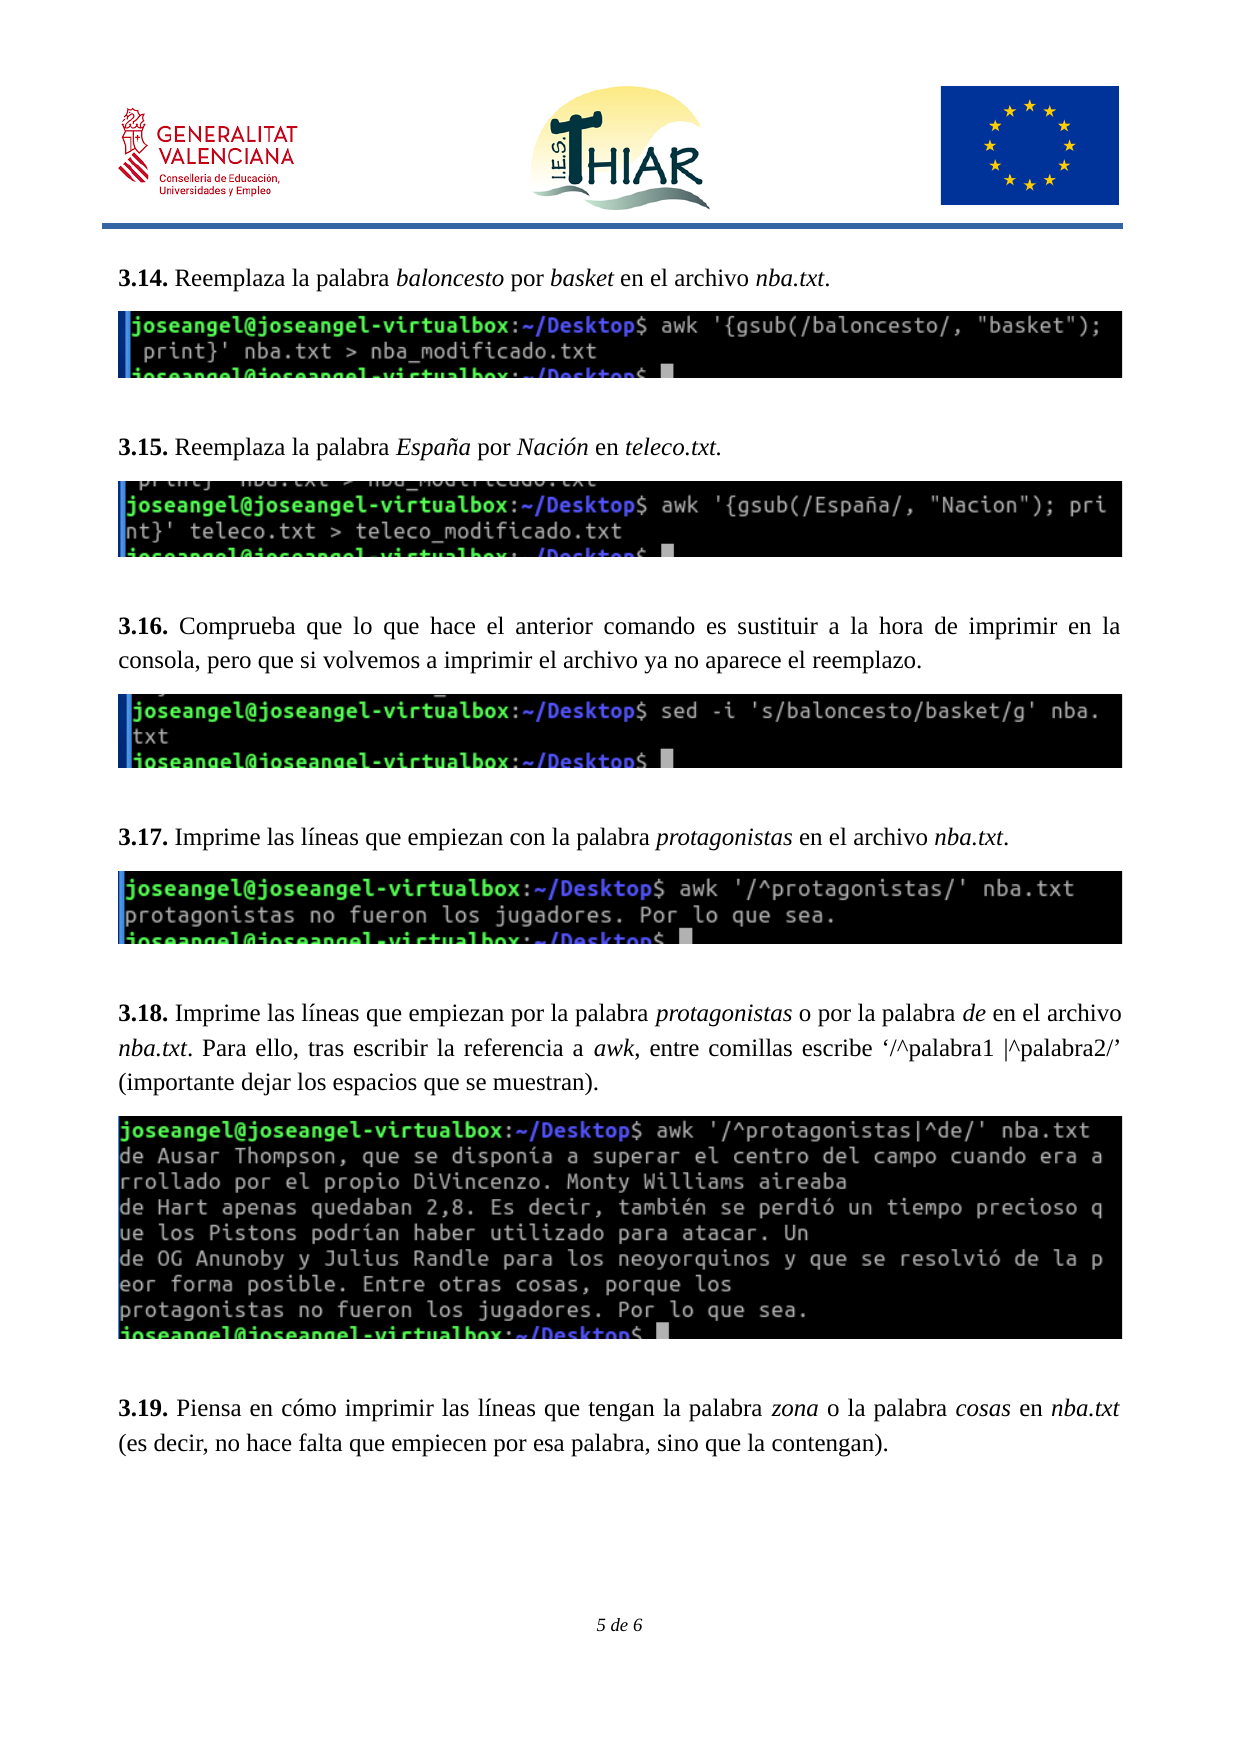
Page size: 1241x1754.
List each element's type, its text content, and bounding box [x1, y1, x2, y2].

text 3.19. Piensa en cómo imprimir las líneas que tengan la palabra zona o la palabra cosas en nba.txt (es decir, no hace falta que empiecen por esa palabra, sino que la contengan). [118, 1393, 1122, 1457]
picture [118, 1116, 1123, 1339]
picture [118, 871, 1123, 944]
picture [112, 103, 308, 206]
text 3.16. Comprueba que lo que hace el anterior comando es sustituir a la hora de imprimir en la consola, pero que si volvemos a imprimir el archivo ya no aparece el reemplazo. [118, 611, 1122, 674]
picture [530, 86, 710, 210]
picture [118, 311, 1123, 378]
text 3.18. Imprime las líneas que empiezan por la palabra protagonistas o por la palabra de en el archivo nba.txt. Para ello, tras escribir la referencia a awk, entre comillas escribe ‘/^palabra1 |^palabra2/’ (importante dejar los espacios que se muestran). [118, 998, 1122, 1096]
text 3.14. Reemplaza la palabra baloncesto por basket en el archivo nba.txt. [118, 263, 1122, 291]
text 3.15. Reemplaza la palabra España por Nación en teleco.txt. [118, 432, 1122, 461]
picture [940, 86, 1119, 205]
text 3.17. Imprime las líneas que empiezan con la palabra protagonistas en el archivo nba.txt. [118, 822, 1122, 851]
picture [118, 694, 1123, 768]
picture [118, 481, 1123, 557]
